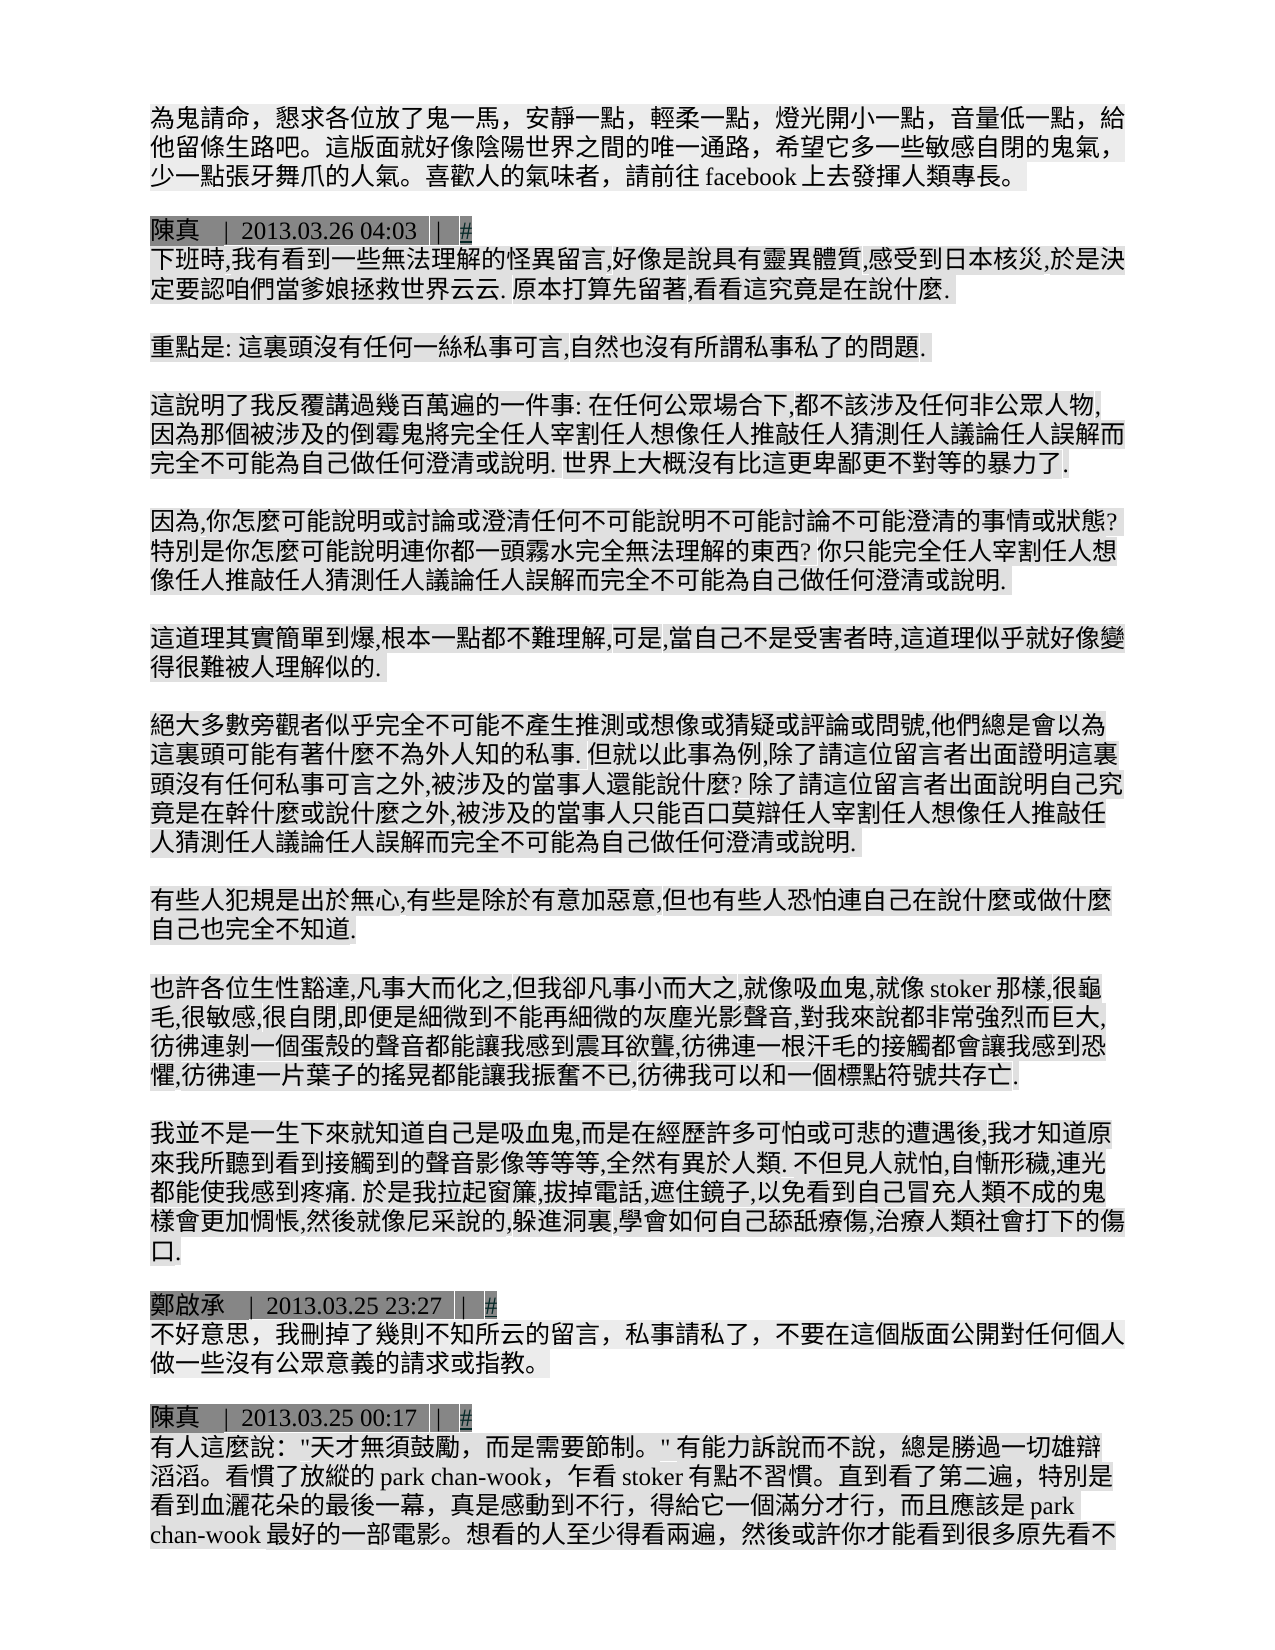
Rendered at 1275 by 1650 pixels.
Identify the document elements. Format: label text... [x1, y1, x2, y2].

text 陳真 | 2013.03.25 00:17 | # [150, 1403, 1125, 1433]
text 有人這麼說："天才無須鼓勵，而是需要節制。" 有能力訴說而不說，總是勝過一切雄辯滔滔。看慣了放縱的park chan-wook，乍看stoker有點不習慣。直到看了第二遍，特別是看到血灑花朵的最後一幕，真是感動到不行，得給它一個滿分才行，而且應該是park chan-wook最好的一部電影。想看的人至少得看兩遍，然後或許你才能看到很多原先看不到的東西。 "I am not formed by things that are of myself alone" 是對白，主題曲應該叫 becomes the color。歌詞說，沒有快樂生活，也沒有回家這回事；一切蛻變或覺悟似乎都是在痛苦中產生。 We were ready to behave But there's no freedom w/out no cage Whatever you think you've become Don't worry bout it dear it's where you come from. O no no, save me from my misery There's no such, thing as living comfortably There's no such, thing as going home I'm not formed of myself alone 似乎所有形式的存在主義終究都只是在談 "回家" 這回事，但這些畢生在尋找 "回家的路" 的流浪者，最後似乎永遠都還是在路途中，飄泊天際。 弔詭的是，他們的失敗，恰恰是他們唯一的成就所在。在許多痛苦到幾乎讓人承受不住的時候，我常想起齊克果的那句話，他說："的確有這樣一種意義，唯有透過無意義方能成立。" 也許，的確有這樣一種成功，唯有藉著失敗方能成就；就好像一個很愛說夢談夢的人，他說得越是神采飛揚，離夢越遠；唯有當他活得荒腔走板語無倫次，我們才會相信這個人真的活在夢裏。 維根斯坦說，"哲學的最大成就就是放棄哲學。"。一個人神智清明地說夢談存在總是顯得很可疑，甚至很可笑，你怎麼可能在夢裏訴說自己的夢？你必須醒著，才有可能談論有關夢境的事，可當你總是如此清醒，夢在哪？你的安眠曲如果連自己都無法入睡，別人又怎麼會被你催眠？不是口口聲聲叫大家要活在夢裏嗎？怎麼搞得自己比誰還清醒？存在主義的特徵不就是反知識反學術嗎？怎麼搞得自己知識豐富學術精通？ 這在其它類型的知識或真理或許根本不是問題，但如果你所訴說的並不是一種客觀可認知的東西，而是一種從 "我" 的眼睛看出去的主觀世界，那麼，"真實性"(authenticity)便是一個罩門。 維根斯坦說，"唯有當一個已經回到家的人，方才有可能說出真理"，就猶如 "夢話" 乃是唯有當你在睡夢中說出的話才叫夢話，其它時候講的話都不算，不具有夢話的"真實性"。你不可能神智清醒地說夢話，就如同你不可能在蒼白的文字與思想中創造生命的血肉一般。 存在主義者總是寫一大堆，卻又羞於讓作品見人，維根斯坦撕掉燒掉的不算，光是留存的筆記就上千萬字，生前卻只出版了兩萬字；齊克果也一樣，才活了四十多歲就寫了厚厚幾十大冊塞滿我整個書架，而且寫多了怕褻瀆神明還經常搞匿名出版。 一個老是說 "存在先於本質" 的人，他說得再好其實都比不上他放棄議論而好好去炒股票或打電動或幹啥都行，任何形式的生存血肉總是贏過蒼白的精妙議論。 這樣一種主觀真理，這樣一些夢話，這樣一種句子，它之所以羞於見人，是因為這些句子恰恰就只是連結到說話者 "這個人" 自身特有的生命經驗上而不具有任何公眾意義。 維根斯坦說，他寫的所有東西只是一種 "私人日記"，記載著純粹屬於自己的痛苦，像是一種 "自言自語"，或是頂多就好像對著某個人 "竊竊私語" 自己的胃病那樣；唯有跟他 "呼吸著同樣空氣"的人，或者說，唯有跟他有著同樣生命困擾的人，或許才有閱讀這些 "私人日記" 的意義。 電影中，女主角最後離開家，去哪不知道，也許離開家門去尋找回家的路，也許有一天，她終究還是會回到她當初離開的地方。 陳真 =========== http://www.youtube.com/watch?v=JeUETaQZivk http://www.youtube.com/watch?v=LMN8uJNboSY Becomes the Color I became the color i become the daughter and the son When the feast is over welcome to another one Lay my body down down down upon the water wrapped up in the clothes of my mother and my father o this is longing i want to be complete I was waiting round in a little jump seat i had a hunger a mouthful of interludes Youll do anything just to get rescued I had longing isn't that the key take take taste taste sweet They said I'd gone south I'd gone asunder They don't know hunger or what I been under They were all laughing thought i was debris I was just free We were ready to behave But there's no freedom w/out no cage Whatever you think you've become Don't worry bout it dear it's where you come from. O no no, save me from my misery There's no such, thing as living comfortably There's no such, thing as going home I'm not formed of myself alone All the other others they'll just fade to black When you think you have me's when i don't look back Keep on laughing, callin after me Keep on laughin, I'm just free We were ready to behave But there's no freedom w/out no cage Whatever you think you've become Don't worry bout it dear it's where you come from. [150, 1433, 1125, 1550]
text 陳真 | 2013.03.26 04:03 | # [150, 216, 1125, 246]
text 鄭啟承 | 2013.03.25 23:27 | # [150, 1291, 1125, 1320]
text 不好意思，我刪掉了幾則不知所云的留言，私事請私了，不要在這個版面公開對任何個人做一些沒有公眾意義的請求或指教。 [150, 1320, 1125, 1378]
text 下班時,我有看到一些無法理解的怪異留言,好像是說具有靈異體質,感受到日本核災,於是決定要認咱們當爹娘拯救世界云云. 原本打算先留著,看看這究竟是在說什麼. 重點是: 這裏頭沒有任何一絲私事可言,自然也沒有所謂私事私了的問題. 這說明了我反覆講過幾百萬遍的一件事: 在任何公眾場合下,都不該涉及任何非公眾人物,因為那個被涉及的倒霉鬼將完全任人宰割任人想像任人推敲任人猜測任人議論任人誤解而完全不可能為自己做任何澄清或說明. 世界上大概沒有比這更卑鄙更不對等的暴力了. 因為,你怎麼可能說明或討論或澄清任何不可能說明不可能討論不可能澄清的事情或狀態? 特別是你怎麼可能說明連你都一頭霧水完全無法理解的東西? 你只能完全任人宰割任人想像任人推敲任人猜測任人議論任人誤解而完全不可能為自己做任何澄清或說明. 這道理其實簡單到爆,根本一點都不難理解,可是,當自己不是受害者時,這道理似乎就好像變得很難被人理解似的. 絕大多數旁觀者似乎完全不可能不產生推測或想像或猜疑或評論或問號,他們總是會以為這裏頭可能有著什麼不為外人知的私事. 但就以此事為例,除了請這位留言者出面證明這裏頭沒有任何私事可言之外,被涉及的當事人還能說什麼? 除了請這位留言者出面說明自己究竟是在幹什麼或說什麼之外,被涉及的當事人只能百口莫辯任人宰割任人想像任人推敲任人猜測任人議論任人誤解而完全不可能為自己做任何澄清或說明. 有些人犯規是出於無心,有些是除於有意加惡意,但也有些人恐怕連自己在說什麼或做什麼自己也完全不知道. 也許各位生性豁達,凡事大而化之,但我卻凡事小而大之,就像吸血鬼,就像stoker那樣,很龜毛,很敏感,很自閉,即便是細微到不能再細微的灰塵光影聲音,對我來說都非常強烈而巨大,彷彿連剝一個蛋殼的聲音都能讓我感到震耳欲聾,彷彿連一根汗毛的接觸都會讓我感到恐懼,彷彿連一片葉子的搖晃都能讓我振奮不已,彷彿我可以和一個標點符號共存亡. 我並不是一生下來就知道自己是吸血鬼,而是在經歷許多可怕或可悲的遭遇後,我才知道原來我所聽到看到接觸到的聲音影像等等等,全然有異於人類. 不但見人就怕,自慚形穢,連光都能使我感到疼痛. 於是我拉起窗簾,拔掉電話,遮住鏡子,以免看到自己冒充人類不成的鬼樣會更加惆悵,然後就像尼采說的,躲進洞裏,學會如何自己舔舐療傷,治療人類社會打下的傷口. [150, 246, 1125, 1266]
text 以前每次暑假返台數天後又再回到英國時，總感覺就像魚終於又回到海裏一樣。英國這片海，魚與魚之間並沒有特別親切友善，但至少你游你的，我游我的，誰也不理誰；我的泳姿如何、體態如何，有沒有這樣那樣等等，別的魚絲毫不感興趣，他不會因為你這樣那樣而多看你一眼。 當他從你身旁游過時，輕輕柔柔幾乎不會發出一點聲音，一旦稍微接近你的勢力範圍時就好像靠近神殿一樣小心翼翼，歹勢、對不起、excuse me地說個不停，他絕不會問你：ㄟ!你的鰭怎麼長這樣？你的鰓怎麼不去染個什麼顏色？你怎麼不往哪邊游？怎麼游那麼慢？人家誰誰誰都已經游到哪裡了等等，別的魚絕不會 "你這樣你那樣" 粗暴地對你指指點點。 在台灣卻像個叢林，四周滿佈獵人，只要一出洞口見人見光，我就充滿極度恐懼，因為隨時會有各種突如其來的驚嚇場面，連到餐廳吃頓飯都很害怕，因為你不知道旁人隨時可能做出什麼令人、我是說令鬼驚嚇的舉動，例如突然爆出巨大音量，突然飄來一股屁味，或是被迫聆聽彷彿發表政見般、彷彿正在進行劇烈爭鬥那樣的所謂談話。社交場合更可怕，我看上帝的最後審判如果來臨，也不至於比社交審判式問話更令人恐懼。 這個叢林社會，你不知道獵人的箭從四面八方哪個地方突然就會射過來，如此飽受驚嚇，讓我很想永遠就住在洞裏不出來。有時被迫偽裝成人樣，一出洞口短短幾步路，很可能就馬上萬箭穿心。 所謂人鬼殊途，鬼的世界跟人的世界長得完全不一樣，人類不在乎的小事，對鬼來說經常是大事，反之亦然；人類亟欲親近的珍寶，對鬼而言卻很可能逃之唯恐不及。對人來說幾乎無法察覺的影像、聲音、事物，對鬼來說卻往往如此鮮明而巨大。 前天站樁結束，為了有事趕回家，頭一回自己一個人搭高鐵返回，因為是用餐時間，整個車廂都是令人、我是說令鬼作嘔的雞腿味與豬肉排骨味，實在很想吐，於是我就跑到車廂走道往門縫努力吸取車外新鮮空氣，車掌小姐說這樣很危險，要我返回座位，在無路可逃的狀況下，最後我只好躲進廁所，要是再逼我回座位，難道要我跳車逃走？ 從來就是鬼怕人而不是人怕鬼，鬼若不是因為怕人怕光，他不會晝伏夜出，不會躲在陰暗的角落唱歌。哪怕只是一個張牙舞爪的人類侵略性眼神，都能把鬼嚇出一身冷汗。 為鬼請命，懇求各位放了鬼一馬，安靜一點，輕柔一點，燈光開小一點，音量低一點，給他留條生路吧。這版面就好像陰陽世界之間的唯一通路，希望它多一些敏感自閉的鬼氣，少一點張牙舞爪的人氣。喜歡人的氣味者，請前往facebook上去發揮人類專長。 [150, 75, 1125, 191]
